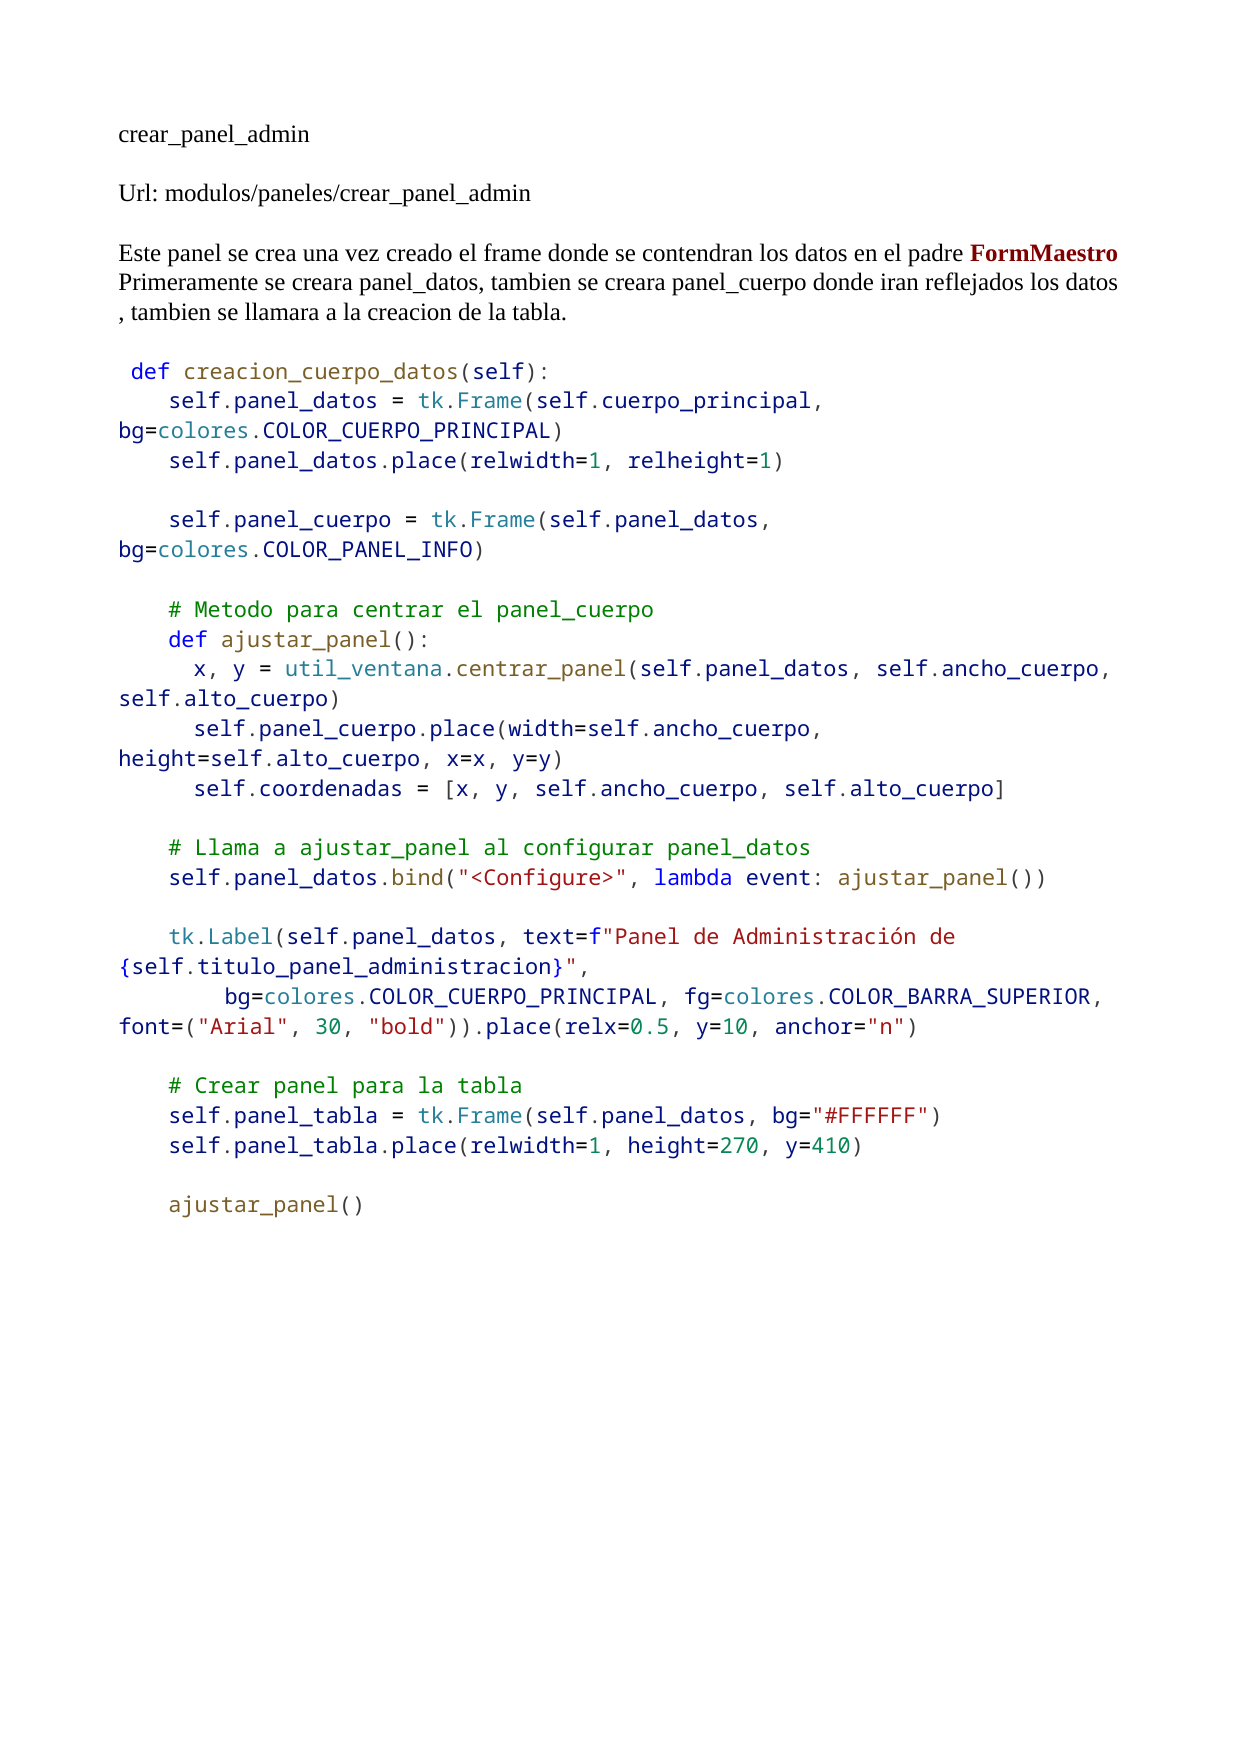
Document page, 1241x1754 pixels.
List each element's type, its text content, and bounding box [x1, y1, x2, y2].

text self.coordenadas = [x, y, self.ancho_cuerpo, self.alto_cuerpo] [118, 772, 1122, 802]
text self.panel_datos.place(relwidth=1, relheight=1) [118, 445, 1122, 475]
text tk.Label(self.panel_datos, text=f"Panel de Administración de {self.titulo_panel_administracion}", [118, 921, 1122, 981]
text x, y = util_ventana.centrar_panel(self.panel_datos, self.ancho_cuerpo, self.alto_cuerpo) [118, 653, 1122, 713]
text # Metodo para centrar el panel_cuerpo [118, 594, 1122, 623]
text Primeramente se creara panel_datos, tambien se creara panel_cuerpo donde iran reflejados los datos , tambien se llamara a la creacion de la tabla. [118, 267, 1122, 326]
text def creacion_cuerpo_datos(self): [118, 356, 1122, 385]
text self.panel_tabla = tk.Frame(self.panel_datos, bg="#FFFFFF") [118, 1100, 1122, 1130]
text Este panel se crea una vez creado el frame donde se contendran los datos en el padre FormMaestro [118, 237, 1122, 267]
text self.panel_datos = tk.Frame(self.cuerpo_principal, bg=colores.COLOR_CUERPO_PRINCIPAL) [118, 385, 1122, 445]
text self.panel_cuerpo = tk.Frame(self.panel_datos, bg=colores.COLOR_PANEL_INFO) [118, 504, 1122, 564]
text Url: modulos/paneles/crear_panel_admin [118, 177, 1122, 207]
text # Llama a ajustar_panel al configurar panel_datos [118, 832, 1122, 862]
text self.panel_tabla.place(relwidth=1, height=270, y=410) [118, 1130, 1122, 1159]
text def ajustar_panel(): [118, 623, 1122, 653]
text self.panel_cuerpo.place(width=self.ancho_cuerpo, height=self.alto_cuerpo, x=x, y=y) [118, 713, 1122, 772]
text # Crear panel para la tabla [118, 1070, 1122, 1100]
text ajustar_panel() [118, 1189, 1122, 1219]
text crear_panel_admin [118, 118, 1122, 148]
text bg=colores.COLOR_CUERPO_PRINCIPAL, fg=colores.COLOR_BARRA_SUPERIOR, font=("Arial", 30, "bold")).place(relx=0.5, y=10, anchor="n") [118, 981, 1122, 1040]
text self.panel_datos.bind("<Configure>", lambda event: ajustar_panel()) [118, 862, 1122, 892]
